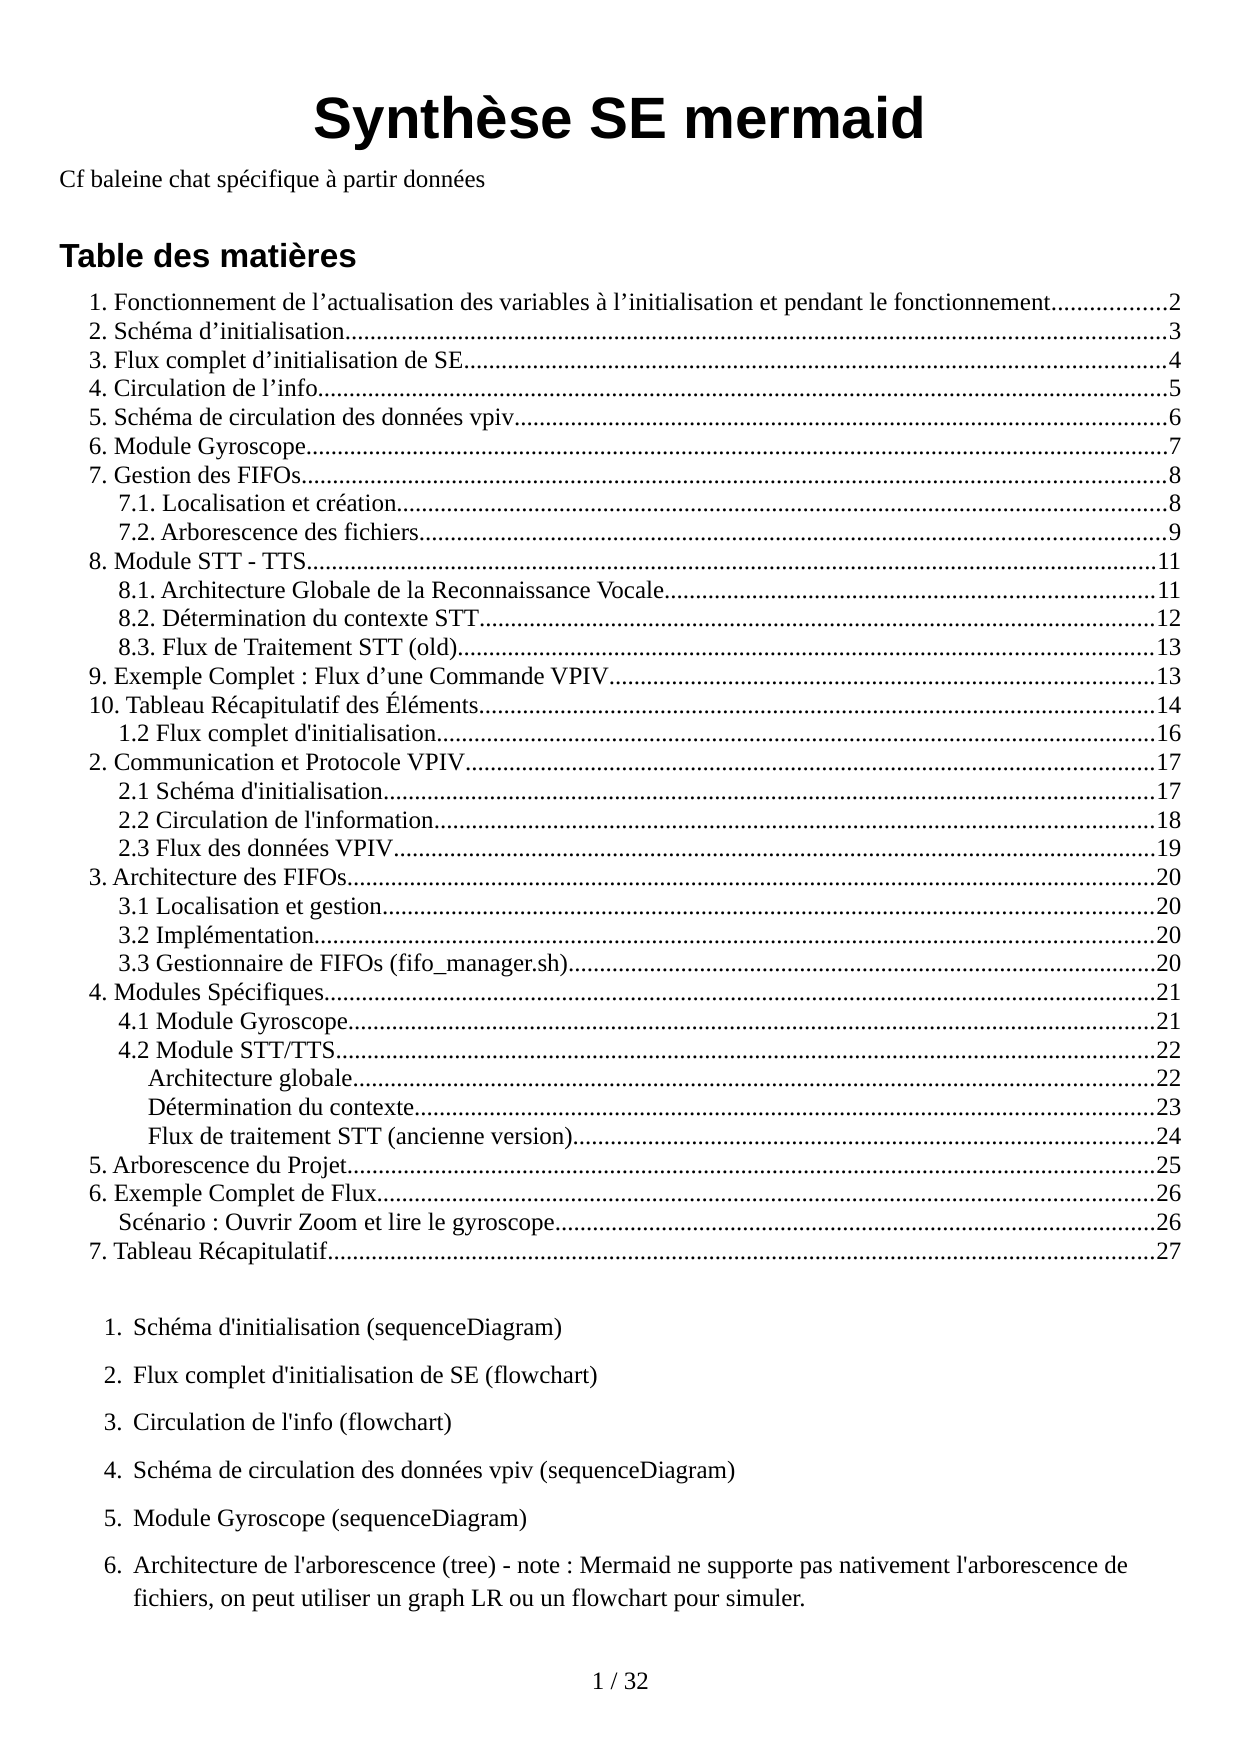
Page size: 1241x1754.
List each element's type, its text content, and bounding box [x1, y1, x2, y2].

text 9. Exemple Complet : Flux d’une Commande VPIV 13 [88, 661, 1181, 690]
text 2.2 Circulation de l'information 18 [118, 805, 1181, 833]
text 2. Communication et Protocole VPIV 17 [88, 747, 1181, 776]
text 3. Architecture des FIFOs 20 [88, 862, 1181, 891]
text 7.2. Arborescence des fichiers 9 [118, 517, 1181, 546]
text Détermination du contexte 23 [148, 1092, 1181, 1121]
text 10. Tableau Récapitulatif des Éléments 14 [88, 690, 1181, 718]
list Circulation de l'info (flowchart) [103, 1407, 1181, 1436]
text 1. Fonctionnement de l’actualisation des variables à l’initialisation et pendant le fonctionnement 2 [88, 287, 1181, 316]
list Schéma de circulation des données vpiv (sequenceDiagram) [103, 1455, 1181, 1484]
text 1.2 Flux complet d'initialisation 16 [118, 718, 1181, 747]
list Flux complet d'initialisation de SE (flowchart) [103, 1360, 1181, 1389]
text 4. Modules Spécifiques 21 [88, 977, 1181, 1006]
text 7. Tableau Récapitulatif 27 [88, 1236, 1181, 1265]
subtitle Table des matières [59, 236, 1181, 275]
text 8.1. Architecture Globale de la Reconnaissance Vocale 11 [118, 575, 1181, 603]
text Scénario : Ouvrir Zoom et lire le gyroscope 26 [118, 1207, 1181, 1236]
text 2.3 Flux des données VPIV 19 [118, 833, 1181, 862]
text 4.1 Module Gyroscope 21 [118, 1006, 1181, 1035]
text 3. Flux complet d’initialisation de SE 4 [88, 345, 1181, 373]
list Module Gyroscope (sequenceDiagram) [103, 1503, 1181, 1531]
text 7. Gestion des FIFOs 8 [88, 460, 1181, 488]
text 8. Module STT - TTS 11 [88, 546, 1181, 575]
list Schéma d'initialisation (sequenceDiagram) [103, 1312, 1181, 1341]
text 5. Schéma de circulation des données vpiv 6 [88, 402, 1181, 431]
list Architecture de l'arborescence (tree) - note : Mermaid ne supporte pas nativement l'arborescence de fichiers, on peut utiliser un graph LR ou un flowchart pour simuler. [103, 1550, 1181, 1612]
text 2. Schéma d’initialisation 3 [88, 316, 1181, 345]
text Cf baleine chat spécifique à partir données [59, 164, 1181, 192]
text 5. Arborescence du Projet 25 [88, 1150, 1181, 1178]
text Flux de traitement STT (ancienne version) 24 [148, 1121, 1181, 1150]
text 8.3. Flux de Traitement STT (old) 13 [118, 632, 1181, 661]
title Synthèse SE mermaid [59, 84, 1181, 151]
text 2.1 Schéma d'initialisation 17 [118, 776, 1181, 805]
text 3.1 Localisation et gestion 20 [118, 891, 1181, 920]
text 6. Module Gyroscope 7 [88, 431, 1181, 460]
text 3.2 Implémentation 20 [118, 920, 1181, 948]
text 7.1. Localisation et création 8 [118, 488, 1181, 517]
text 6. Exemple Complet de Flux 26 [88, 1178, 1181, 1207]
text 4.2 Module STT/TTS 22 [118, 1035, 1181, 1063]
text Architecture globale 22 [148, 1063, 1181, 1092]
text 4. Circulation de l’info 5 [88, 373, 1181, 402]
text 8.2. Détermination du contexte STT 12 [118, 603, 1181, 632]
text 3.3 Gestionnaire de FIFOs (fifo_manager.sh) 20 [118, 948, 1181, 977]
